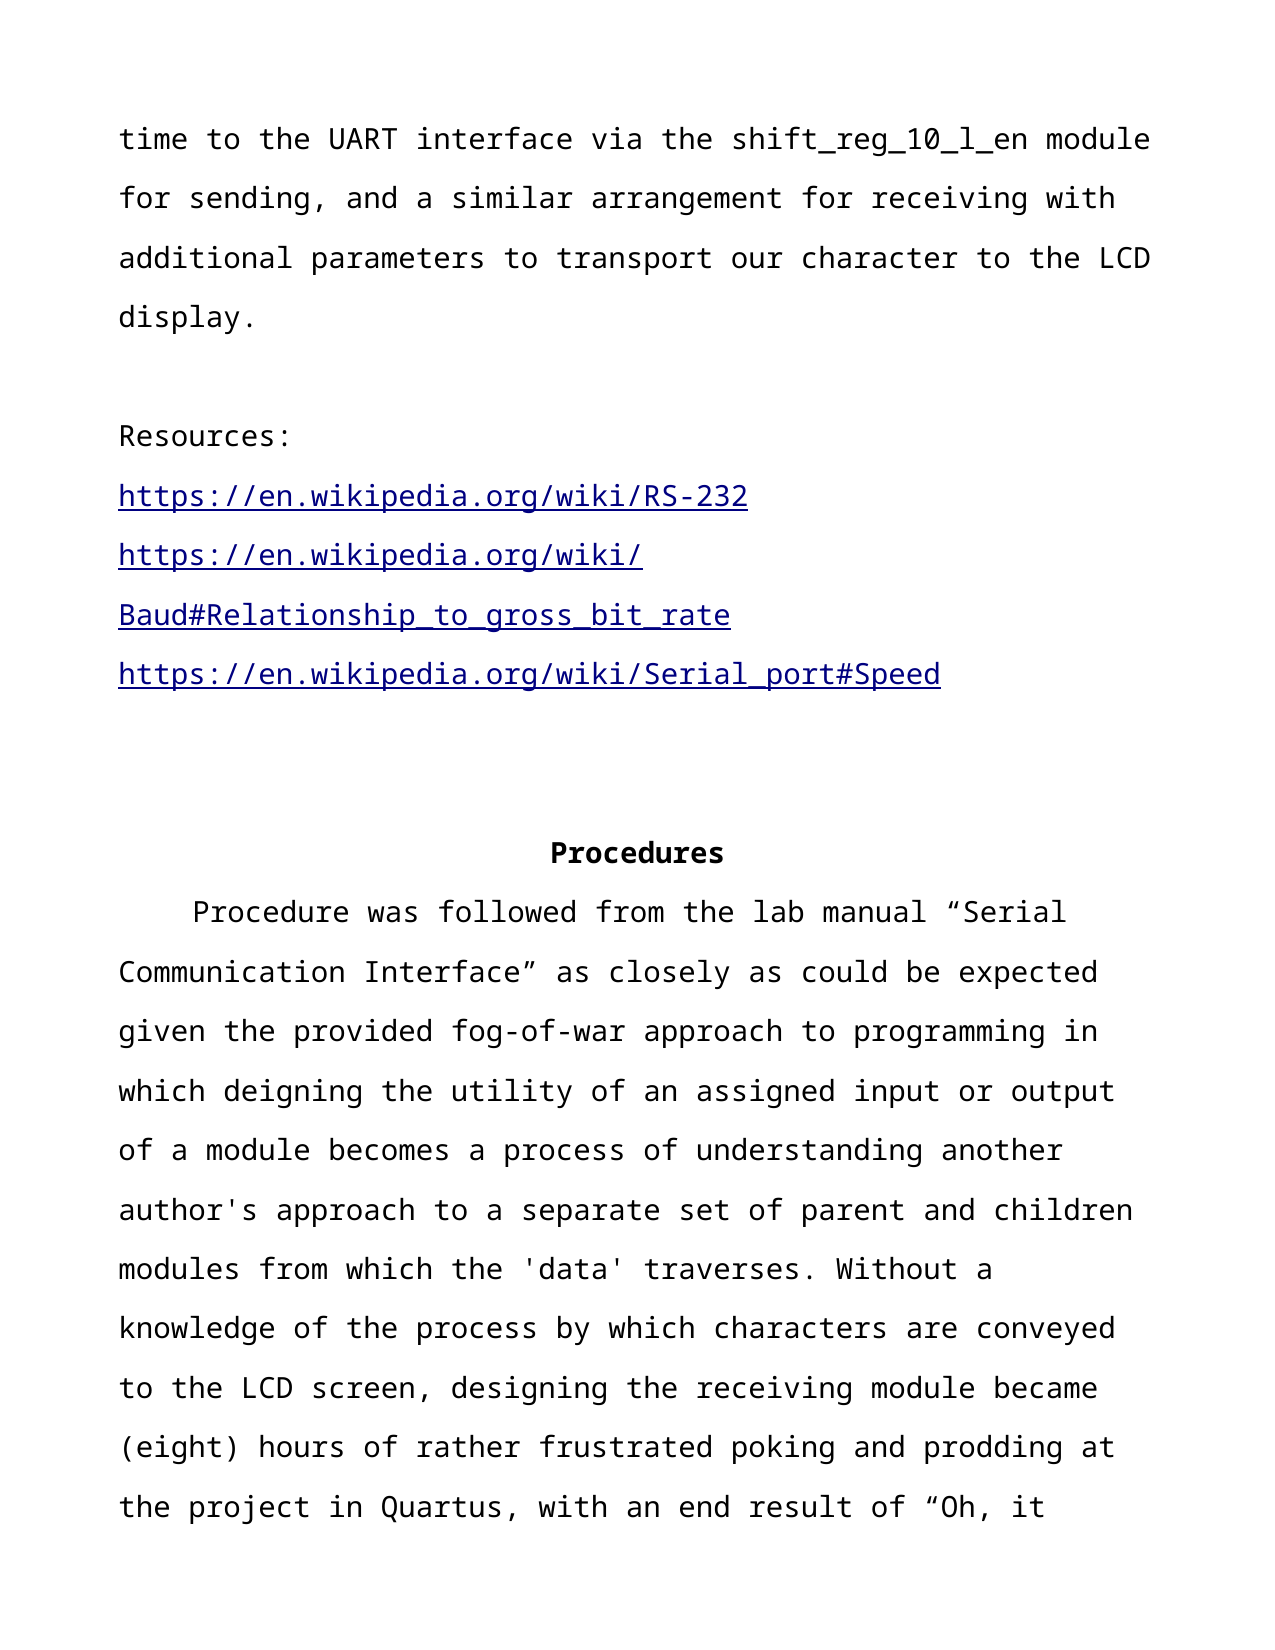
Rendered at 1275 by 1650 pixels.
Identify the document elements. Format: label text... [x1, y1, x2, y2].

text Resources: [118, 416, 1157, 455]
text https://en.wikipedia.org/wiki/RS-232 [118, 475, 1157, 515]
text Procedures [118, 832, 1157, 872]
text https://en.wikipedia.org/wiki/Serial_port#Speed [118, 653, 1157, 693]
text Procedure was followed from the lab manual “Serial Communication Interface” as closely as could be expected given the provided fog-of-war approach to programming in which deigning the utility of an assigned input or output of a module becomes a process of understanding another author's approach to a separate set of parent and children modules from which the 'data' traverses. Without a knowledge of the process by which characters are conveyed to the LCD screen, designing the receiving module became (eight) hours of rather frustrated poking and prodding at the project in Quartus, with an end result of “Oh, it [118, 891, 1157, 1526]
text https://en.wikipedia.org/wiki/Baud#Relationship_to_gross_bit_rate [118, 534, 1157, 634]
text time to the UART interface via the shift_reg_10_l_en module for sending, and a similar arrangement for receiving with additional parameters to transport our character to the LCD display. [118, 118, 1157, 336]
